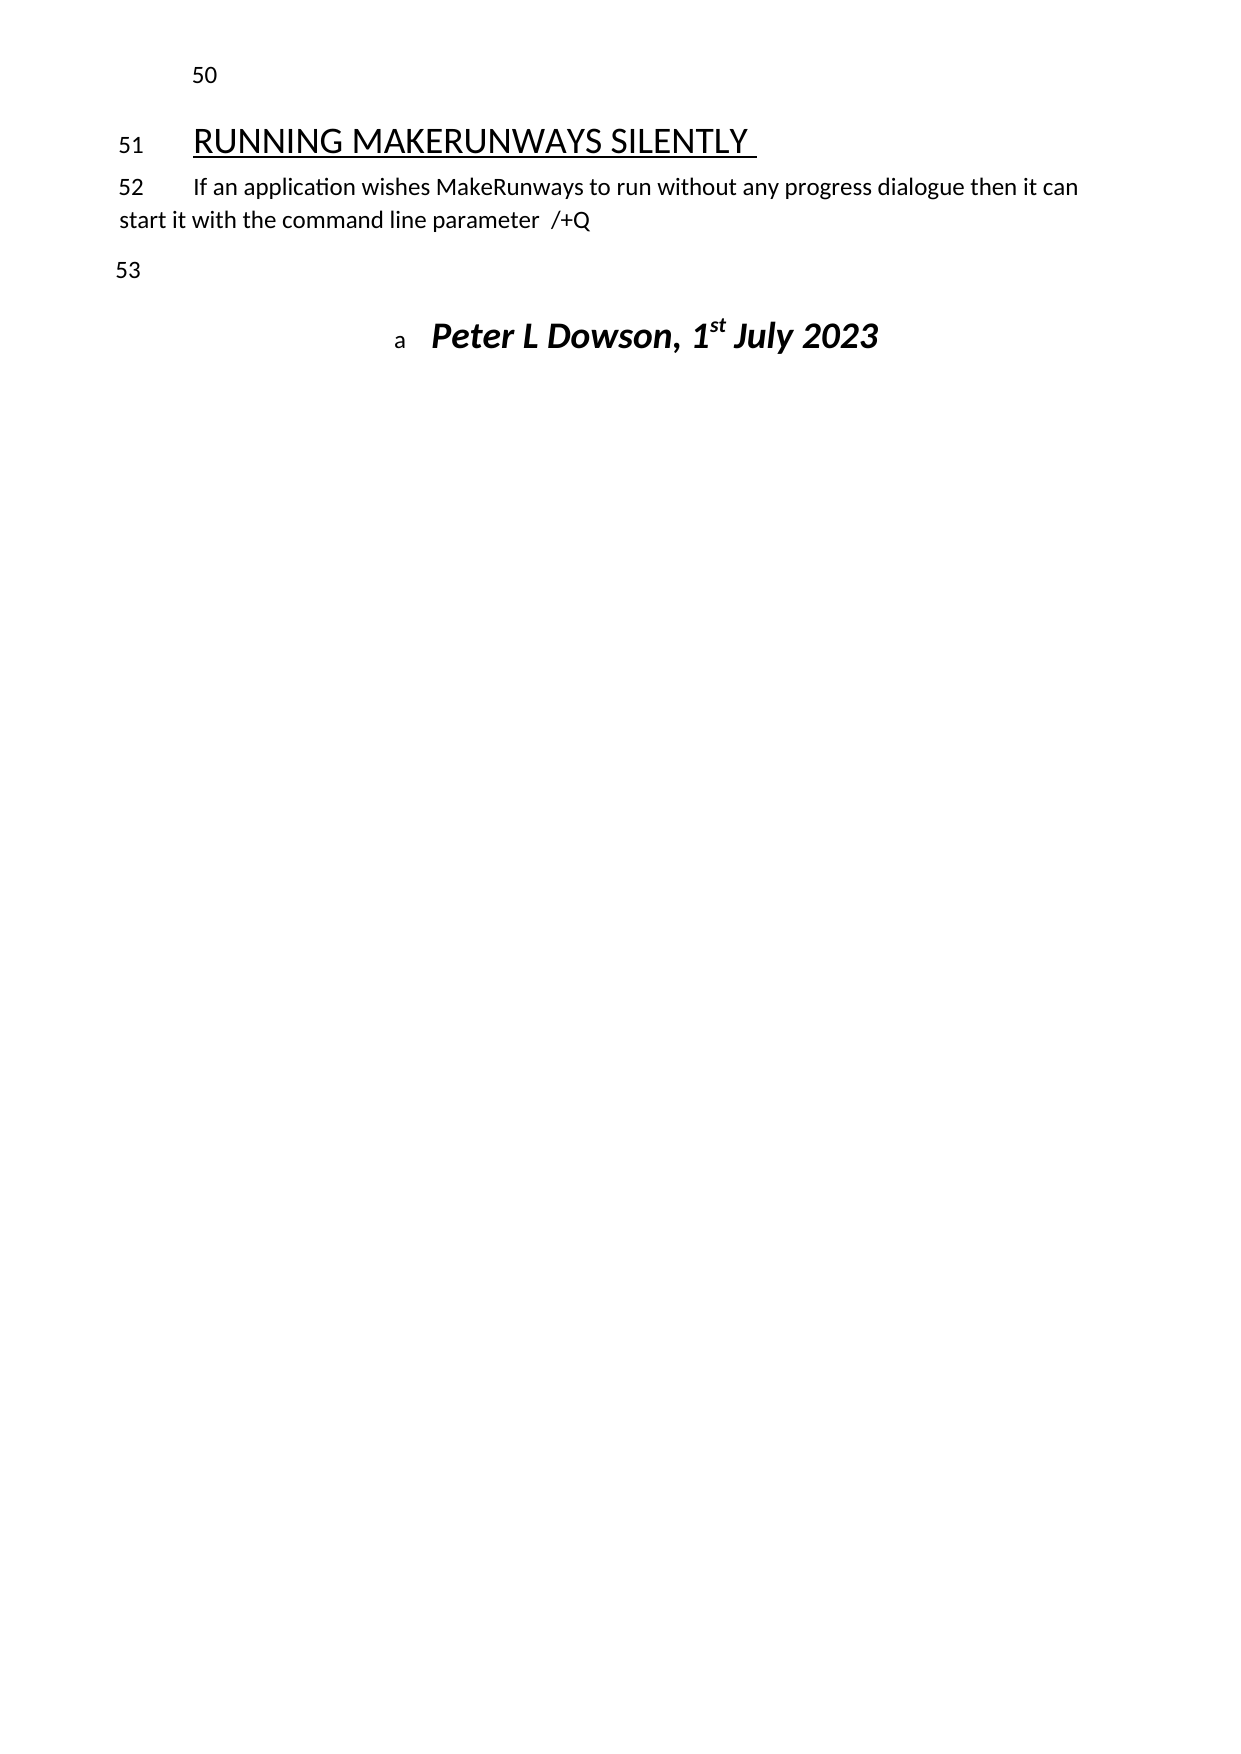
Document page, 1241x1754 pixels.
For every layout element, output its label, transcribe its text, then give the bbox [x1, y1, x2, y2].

list If an application wishes MakeRunways to run without any progress dialogue then it can start it with the command line parameter /+Q [118, 171, 1128, 235]
subtitle Peter L Dowson, 1st July 2023 [156, 312, 1128, 358]
subtitle RUNNING MAKERUNWAYS SILENTLY [118, 117, 1112, 163]
